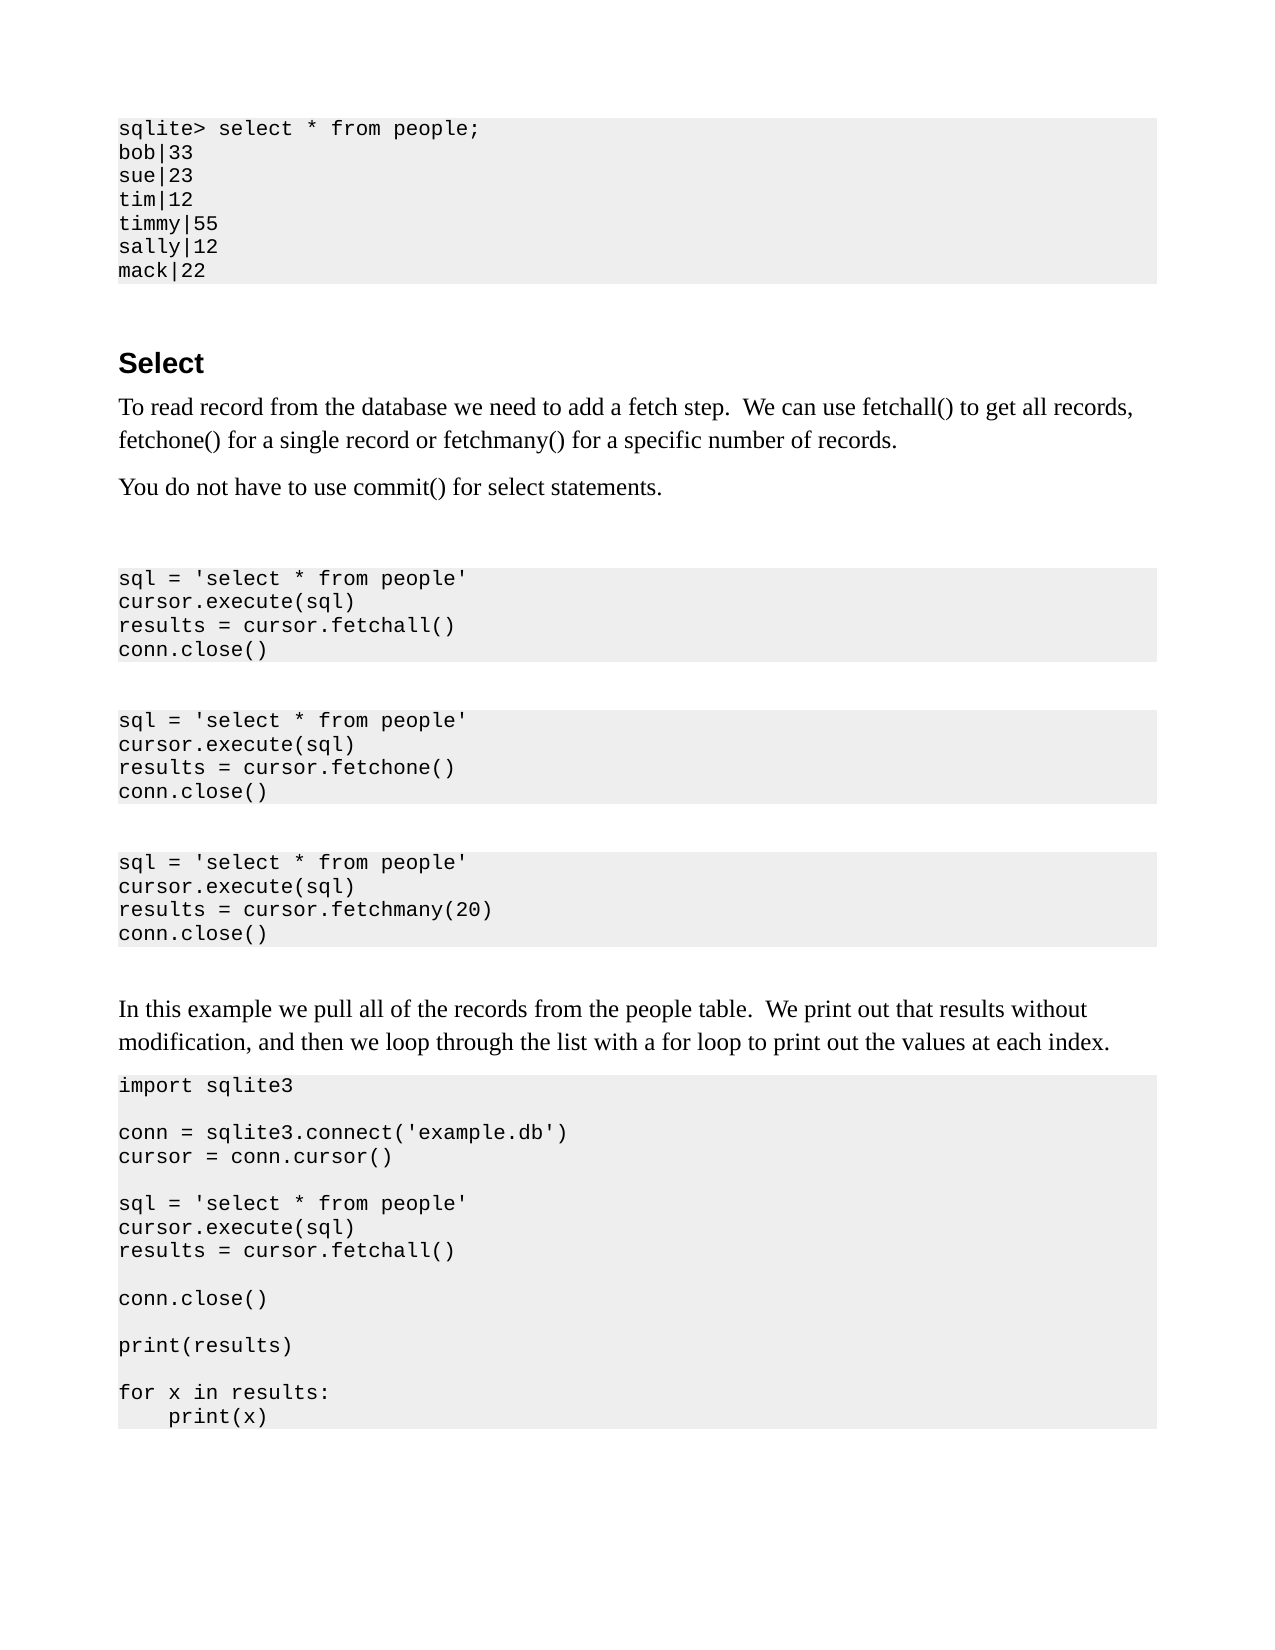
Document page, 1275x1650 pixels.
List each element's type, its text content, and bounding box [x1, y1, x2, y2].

text tim|12 [118, 189, 1157, 213]
text mack|22 [118, 260, 1157, 284]
text In this example we pull all of the records from the people table. We print out that results without modification, and then we loop through the list with a for loop to print out the values at each index. [118, 994, 1157, 1056]
text results = cursor.fetchall() [118, 1240, 1157, 1264]
text cursor.execute(sql) [118, 591, 1157, 615]
text conn.close() [118, 1288, 1157, 1311]
text conn.close() [118, 639, 1157, 662]
text sql = 'select * from people' [118, 852, 1157, 876]
text print(x) [118, 1406, 1157, 1429]
text sqlite> select * from people; [118, 118, 1157, 142]
text sally|12 [118, 236, 1157, 260]
text for x in results: [118, 1382, 1157, 1406]
text timmy|55 [118, 213, 1157, 236]
text cursor.execute(sql) [118, 876, 1157, 899]
text sue|23 [118, 165, 1157, 189]
text results = cursor.fetchone() [118, 757, 1157, 781]
text To read record from the database we need to add a fetch step. We can use fetchall() to get all records, fetchone() for a single record or fetchmany() for a specific number of records. [118, 392, 1157, 454]
subtitle Select [118, 346, 1157, 379]
text results = cursor.fetchmany(20) [118, 899, 1157, 923]
text cursor = conn.cursor() [118, 1146, 1157, 1169]
text conn.close() [118, 923, 1157, 947]
text bob|33 [118, 142, 1157, 165]
text You do not have to use commit() for select statements. [118, 472, 1157, 501]
text conn = sqlite3.connect('example.db') [118, 1122, 1157, 1146]
text cursor.execute(sql) [118, 733, 1157, 757]
text print(results) [118, 1335, 1157, 1359]
text import sqlite3 [118, 1075, 1157, 1098]
text sql = 'select * from people' [118, 1193, 1157, 1217]
text cursor.execute(sql) [118, 1217, 1157, 1240]
text sql = 'select * from people' [118, 568, 1157, 591]
text sql = 'select * from people' [118, 710, 1157, 733]
text conn.close() [118, 781, 1157, 804]
text results = cursor.fetchall() [118, 615, 1157, 639]
